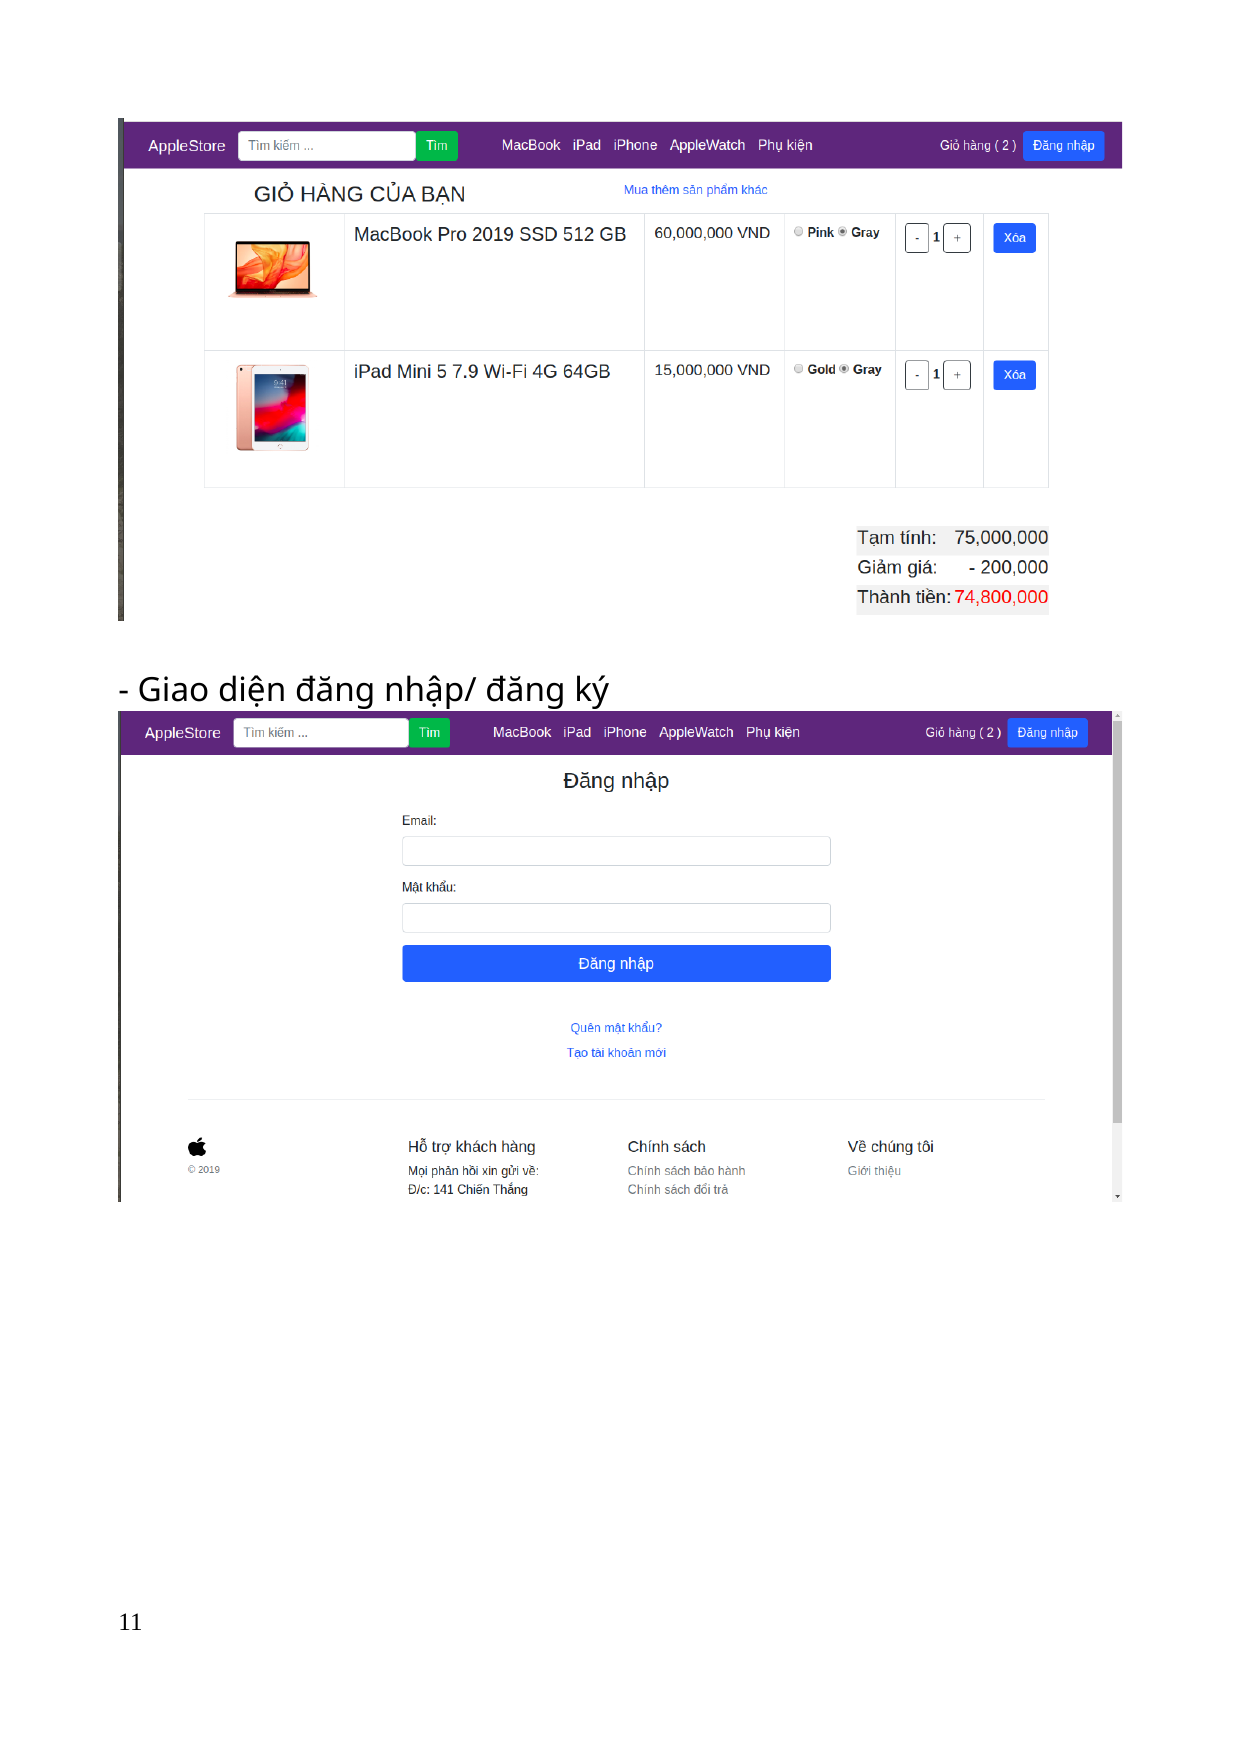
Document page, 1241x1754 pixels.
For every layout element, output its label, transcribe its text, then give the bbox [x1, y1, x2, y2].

text - Giao diện đăng nhập/ đăng ký [118, 666, 1122, 711]
picture [118, 711, 1123, 1202]
picture [118, 118, 1123, 621]
